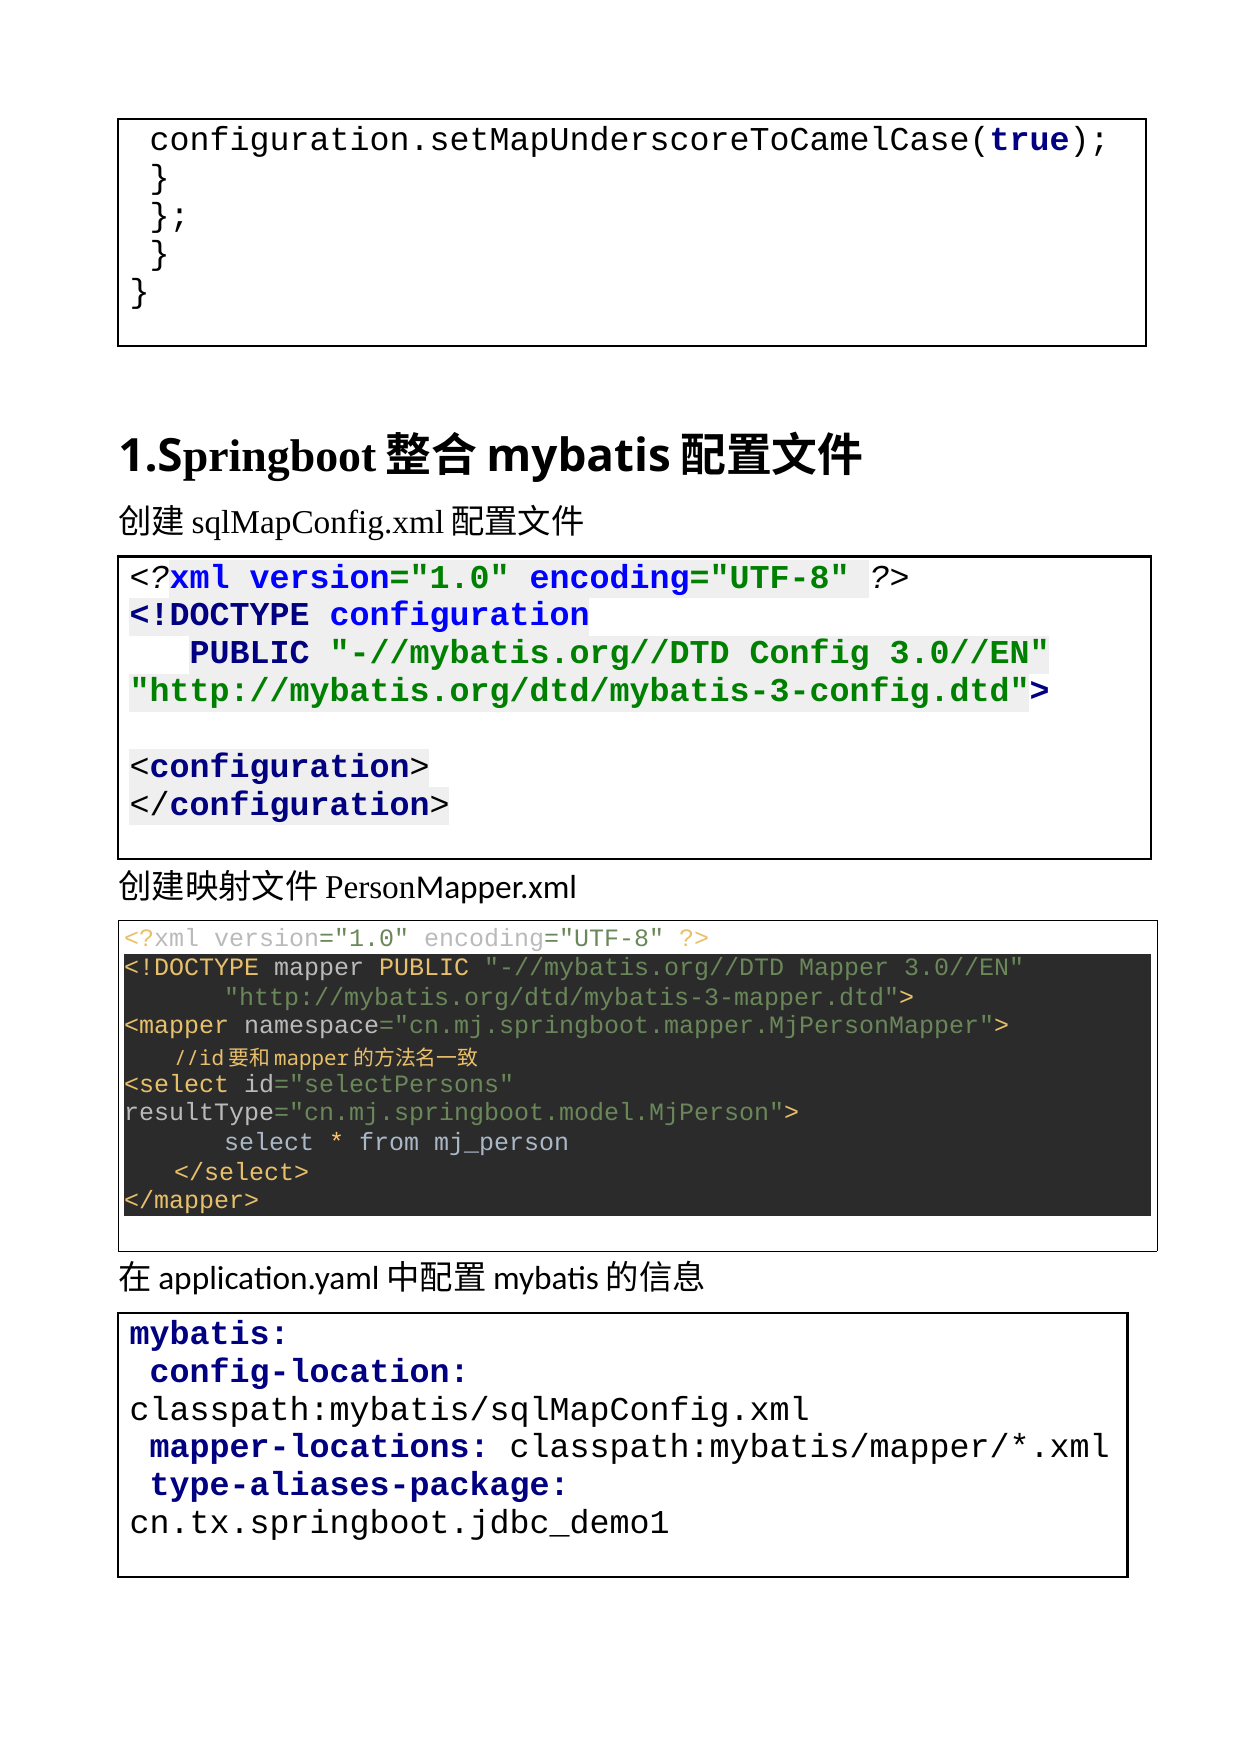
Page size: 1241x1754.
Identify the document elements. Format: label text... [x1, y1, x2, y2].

table_header <?xml version="1.0" encoding="UTF-8" ?> <!DOCTYPE configuration PUBLIC "-//mybatis.org//DTD Config 3.0//EN" "http://mybatis.org/dtd/mybatis-3-config.dtd"> <configuration> </configuration> [119, 558, 1150, 857]
table_header configuration.setMapUnderscoreToCamelCase(true); } }; } } [119, 120, 1145, 344]
text 创建sqlMapConfig.xml配置文件 [118, 497, 1122, 543]
text 创建映射文件PersonMapper.xml [118, 860, 1122, 908]
subtitle 1.Springboot整合mybatis配置文件 [118, 418, 1122, 485]
table_header <?xml version="1.0" encoding="UTF-8" ?> <!DOCTYPE mapper PUBLIC "-//mybatis.org//DTD Mapper 3.0//EN" "http://mybatis.org/dtd/mybatis-3-mapper.dtd"> <mapper namespace="cn.mj.springboot.mapper.MjPersonMapper"> //id要和mapper的方法名一致 <select id="selectPersons" resultType="cn.mj.springboot.model.MjPerson"> select * from mj_person </select> </mapper> [119, 921, 1157, 1251]
text 在application.yaml中配置mybatis的信息 [118, 1252, 1122, 1299]
table_header mybatis: config-location: classpath:mybatis/sqlMapConfig.xml mapper-locations: classpath:mybatis/mapper/*.xml type-aliases-package: cn.tx.springboot.jdbc_demo1 [119, 1314, 1126, 1576]
